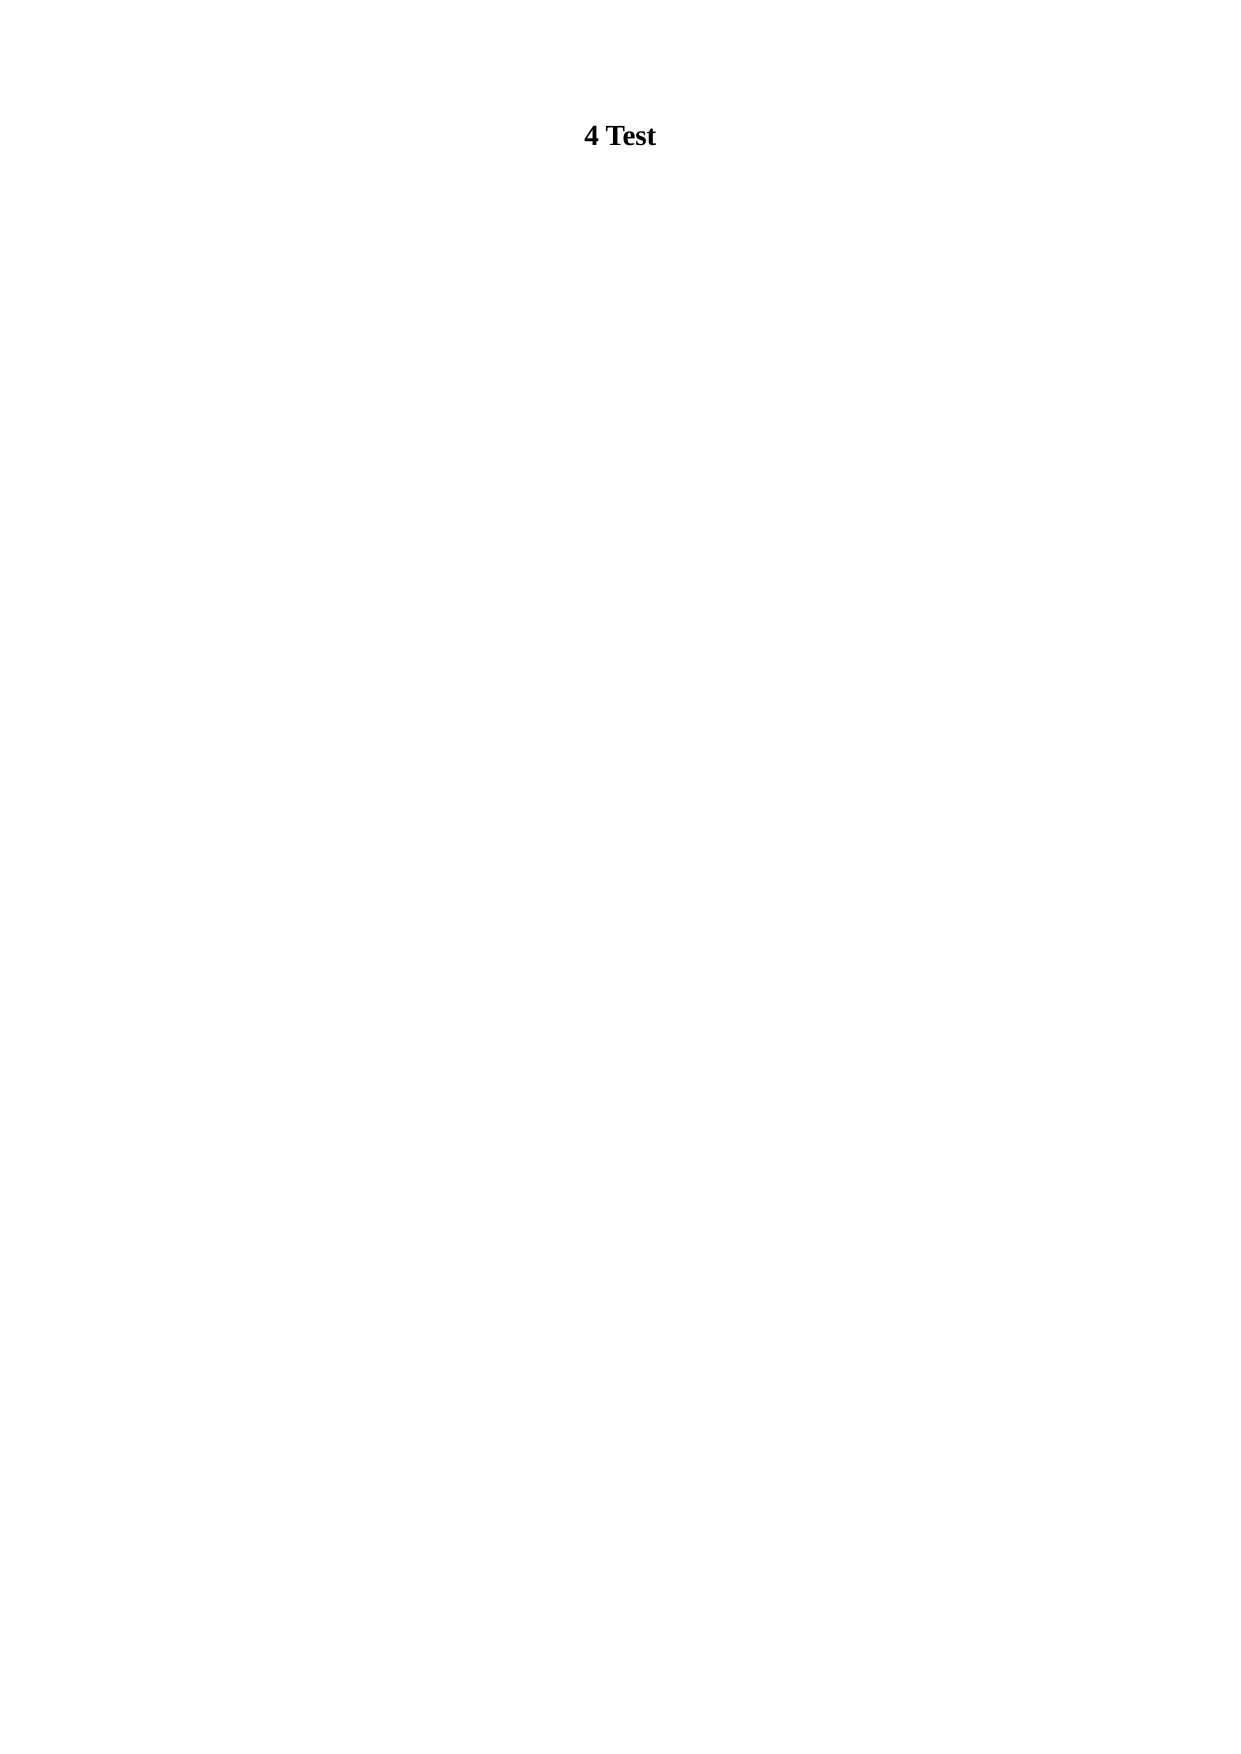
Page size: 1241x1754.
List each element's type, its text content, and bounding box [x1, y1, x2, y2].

text 4 Test [118, 118, 1122, 152]
